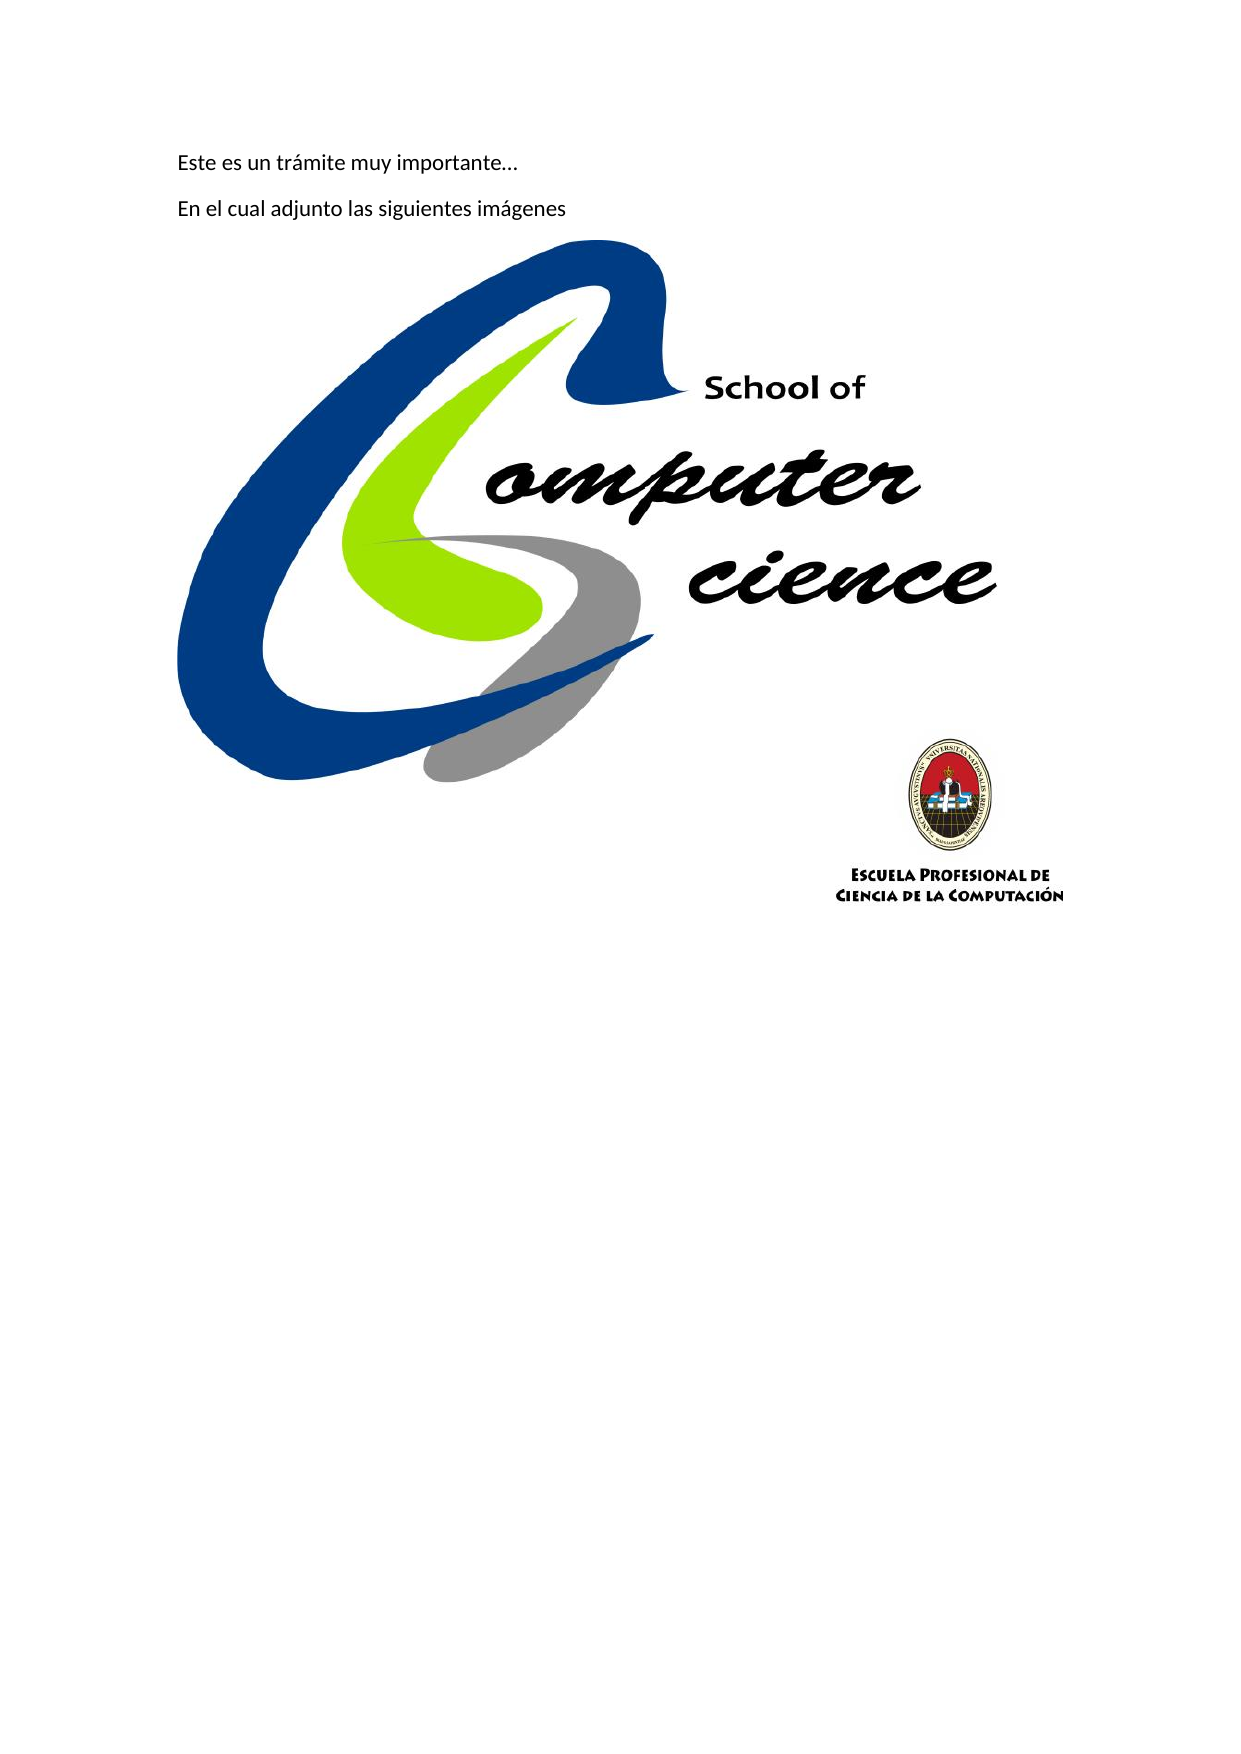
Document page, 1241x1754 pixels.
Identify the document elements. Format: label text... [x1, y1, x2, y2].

text En el cual adjunto las siguientes imágenes [177, 194, 1063, 222]
text Este es un trámite muy importante… [177, 148, 1063, 176]
